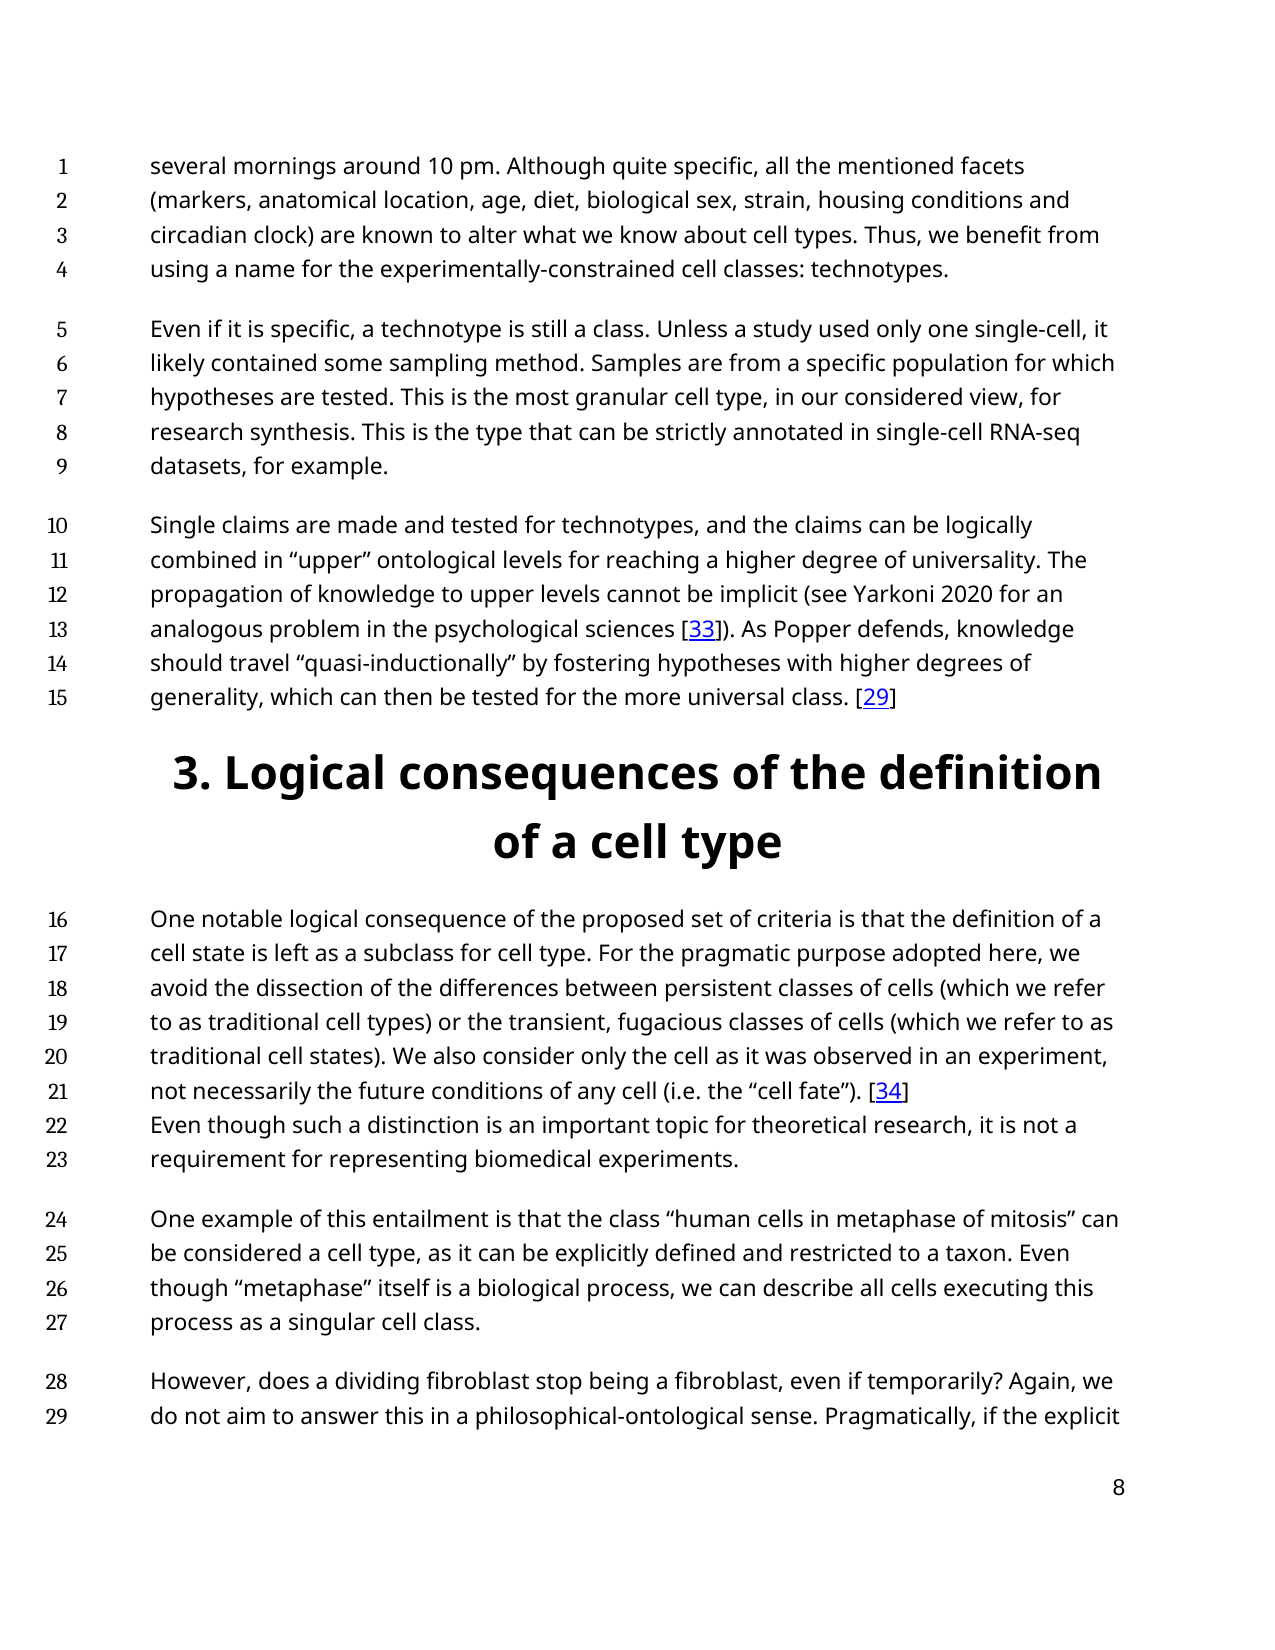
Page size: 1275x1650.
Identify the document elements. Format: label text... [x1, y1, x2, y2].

text However, does a dividing fibroblast stop being a fibroblast, even if temporarily? Again, we do not aim to answer this in a philosophical-ontological sense. Pragmatically, if the explicit [150, 1365, 1125, 1431]
text Single claims are made and tested for technotypes, and the claims can be logically combined in “upper” ontological levels for reaching a higher degree of universality. The propagation of knowledge to upper levels cannot be implicit (see Yarkoni 2020 for an analogous problem in the psychological sciences [33]). As Popper defends, knowledge should travel “quasi-inductionally” by fostering hypotheses with higher degrees of generality, which can then be tested for the more universal class. [29] [150, 509, 1125, 712]
text several mornings around 10 pm. Although quite specific, all the mentioned facets (markers, anatomical location, age, diet, biological sex, strain, housing conditions and circadian clock) are known to alter what we know about cell types. Thus, we benefit from using a name for the experimentally-constrained cell classes: technotypes. [150, 150, 1125, 284]
subtitle 3. Logical consequences of the definition of a cell type [150, 741, 1125, 872]
text Even if it is specific, a technotype is still a class. Unless a study used only one single-cell, it likely contained some sampling method. Samples are from a specific population for which hypotheses are tested. This is the most granular cell type, in our considered view, for research synthesis. This is the type that can be strictly annotated in single-cell RNA-seq datasets, for example. [150, 312, 1125, 481]
text One example of this entailment is that the class “human cells in metaphase of mitosis” can be considered a cell type, as it can be explicitly defined and restricted to a taxon. Even though “metaphase” itself is a biological process, we can describe all cells executing this process as a singular cell class. [150, 1203, 1125, 1337]
text One notable logical consequence of the proposed set of criteria is that the definition of a cell state is left as a subclass for cell type. For the pragmatic purpose adopted here, we avoid the dissection of the differences between persistent classes of cells (which we refer to as traditional cell types) or the transient, fugacious classes of cells (which we refer to as traditional cell states). We also consider only the cell as it was observed in an experiment, not necessarily the future conditions of any cell (i.e. the “cell fate”). [34] Even though such a distinction is an important topic for theoretical research, it is not a requirement for representing biomedical experiments. [150, 903, 1125, 1174]
